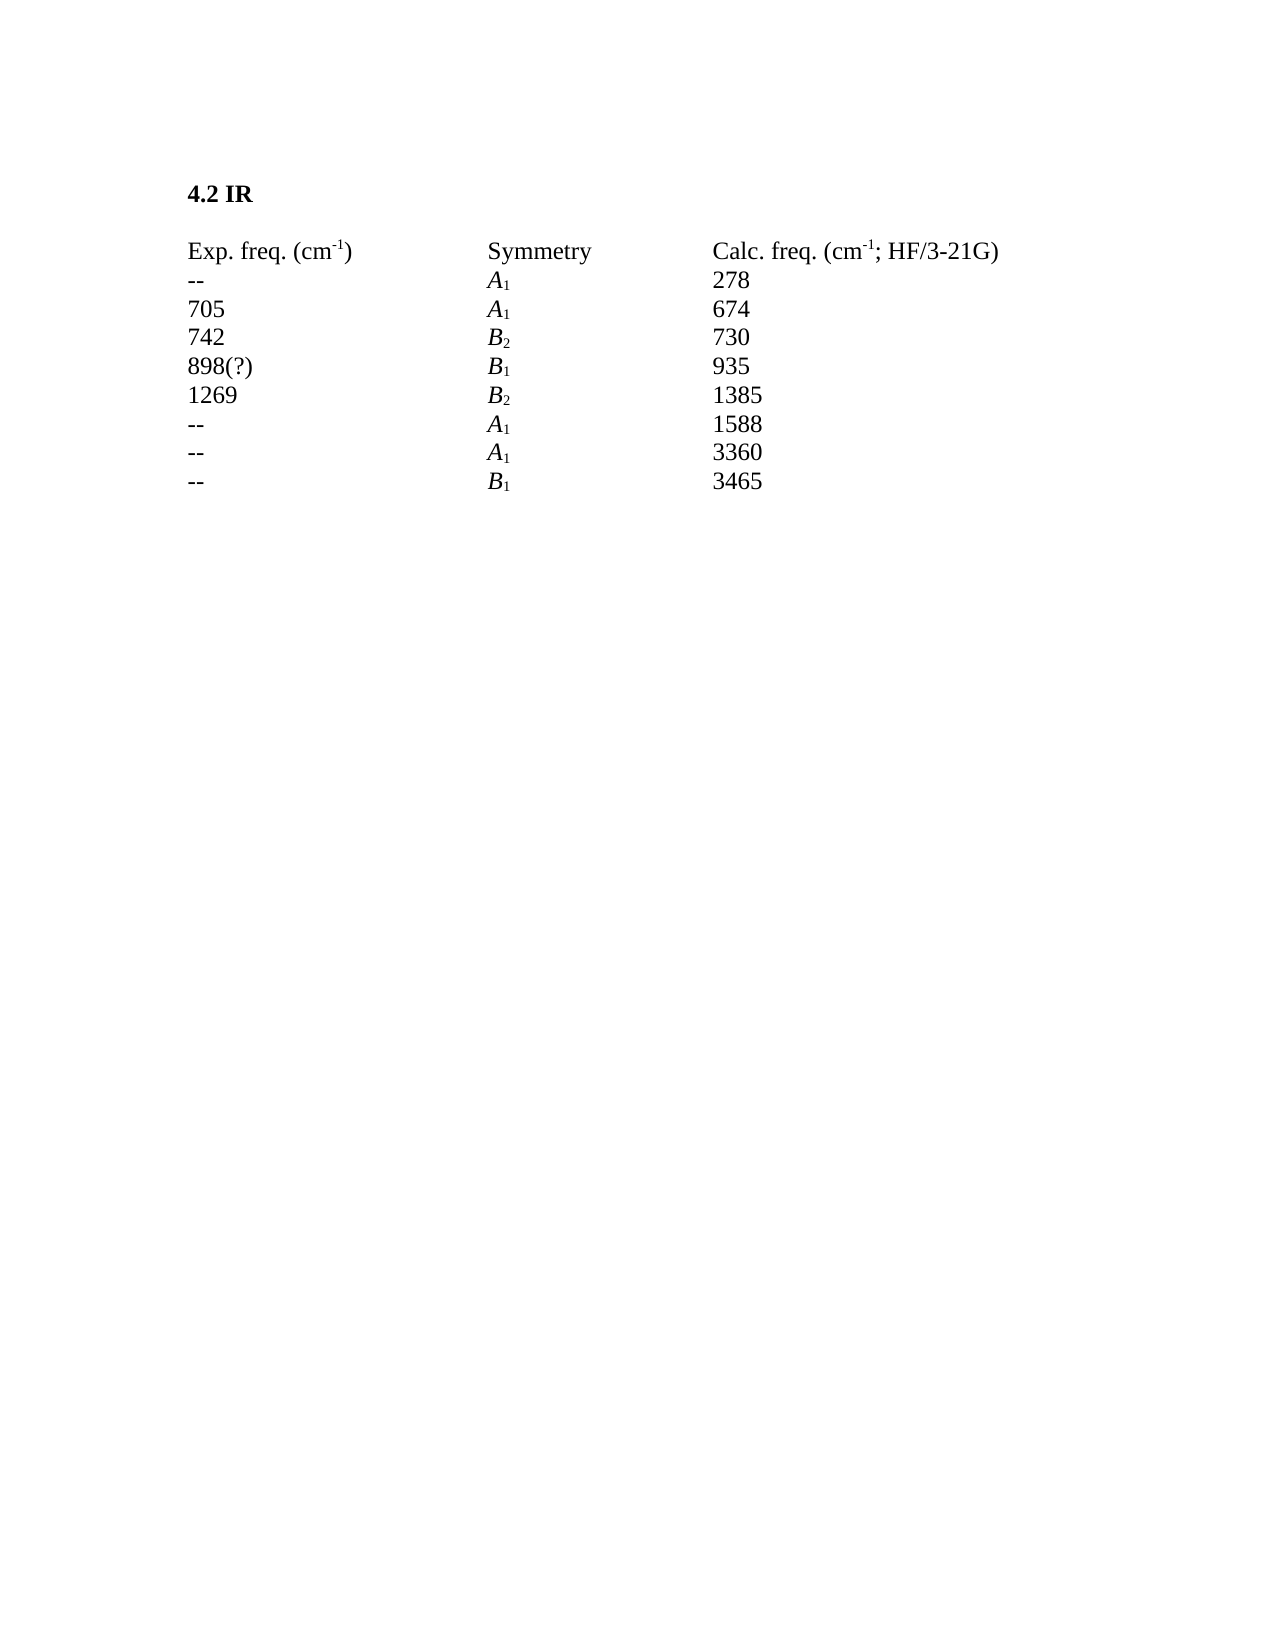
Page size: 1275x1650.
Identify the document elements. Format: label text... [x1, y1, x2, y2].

text Exp. freq. (cm-1) Symmetry Calc. freq. (cm-1; HF/3-21G) [187, 236, 1087, 265]
text -- B1 3465 [187, 466, 1087, 495]
text 742 B2 730 [187, 322, 1087, 351]
text 4.2 IR [187, 179, 1087, 207]
text -- A1 278 [187, 265, 1087, 294]
text 705 A1 674 [187, 294, 1087, 322]
text -- A1 3360 [187, 437, 1087, 466]
text 898(?) B1 935 [187, 351, 1087, 380]
text 1269 B2 1385 [187, 380, 1087, 409]
text -- A1 1588 [187, 409, 1087, 437]
